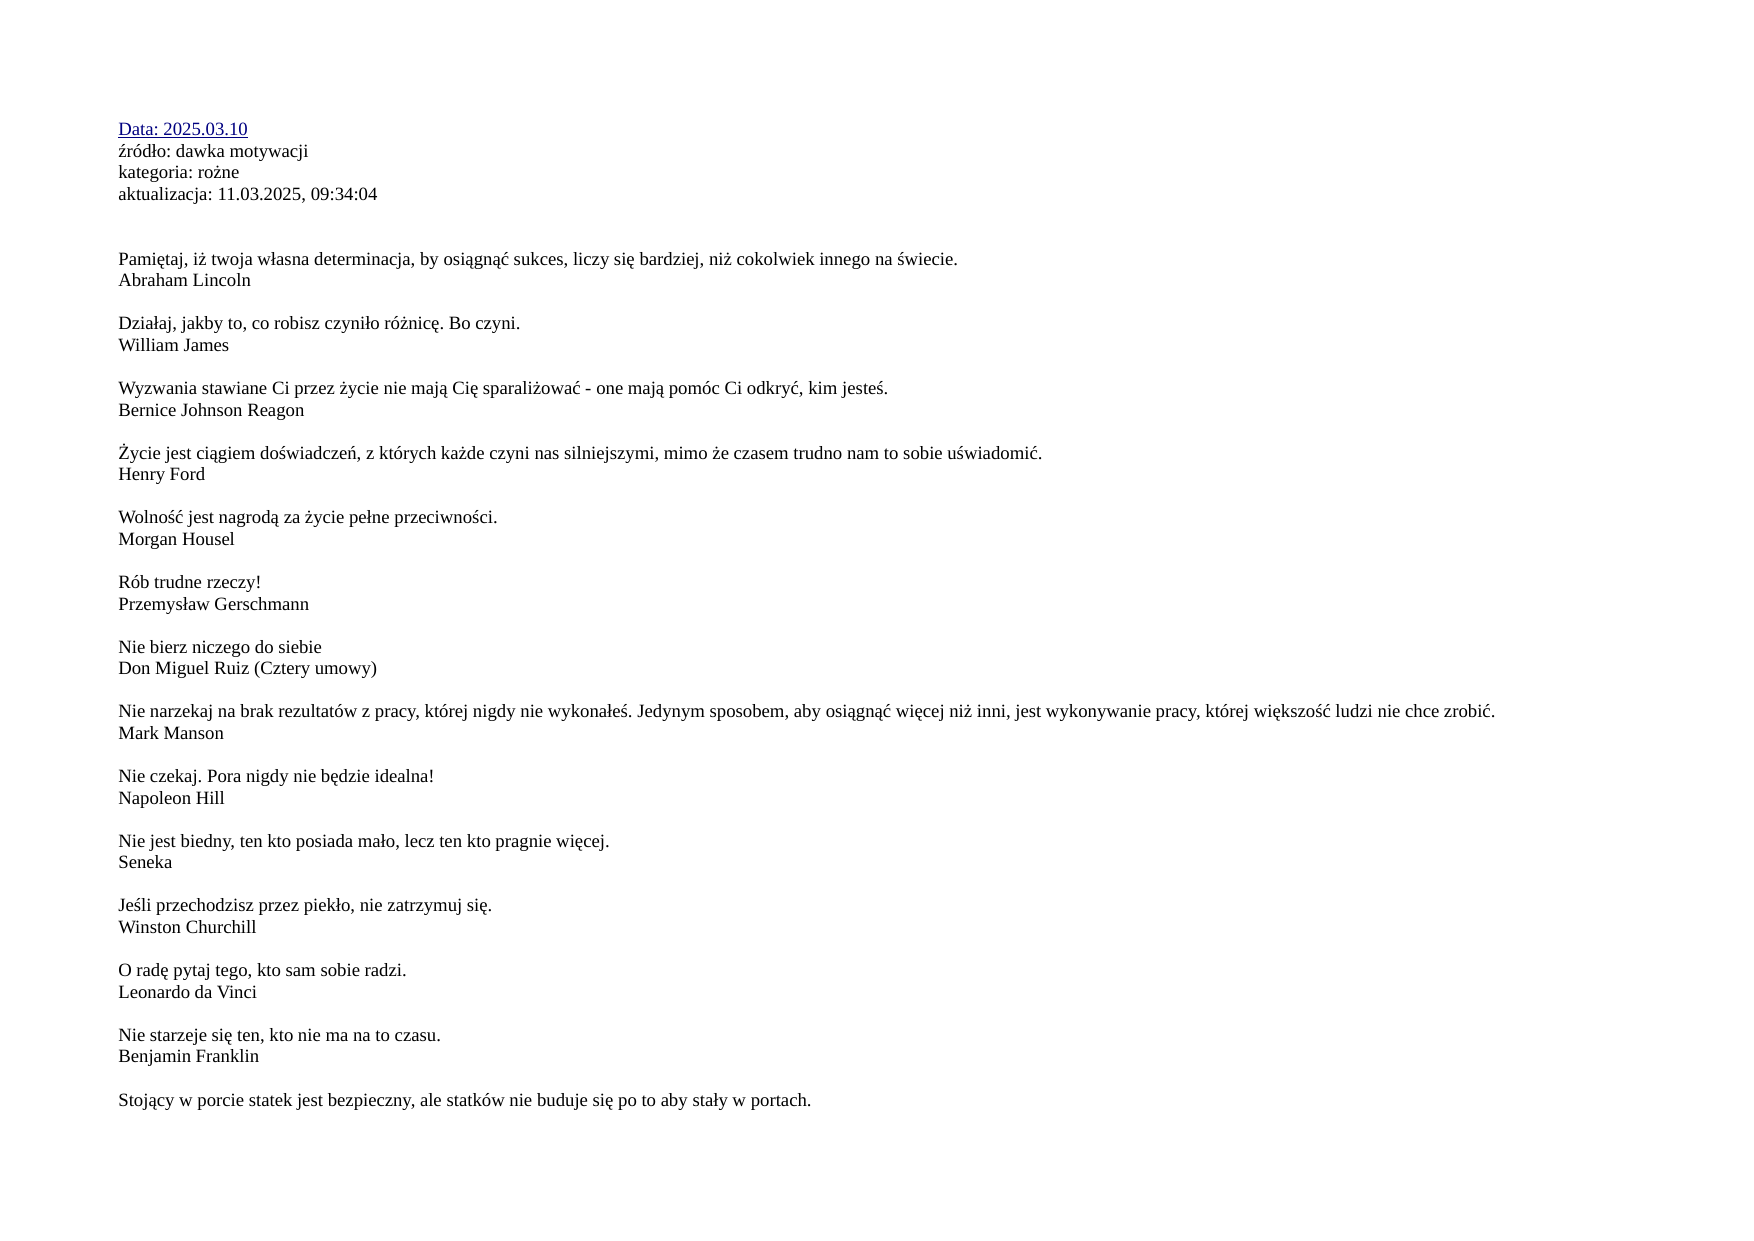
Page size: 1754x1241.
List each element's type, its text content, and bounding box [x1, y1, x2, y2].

text źródło: dawka motywacji [118, 140, 1636, 161]
text Winston Churchill [118, 916, 1636, 937]
text Rób trudne rzeczy! [118, 571, 1636, 592]
text Pamiętaj, iż twoja własna determinacja, by osiągnąć sukces, liczy się bardziej, niż cokolwiek innego na świecie. [118, 247, 1636, 269]
text Nie bierz niczego do siebie [118, 636, 1636, 657]
text Bernice Johnson Reagon [118, 398, 1636, 420]
text Leonardo da Vinci [118, 981, 1636, 1002]
text William James [118, 334, 1636, 355]
text Jeśli przechodzisz przez piekło, nie zatrzymuj się. [118, 894, 1636, 916]
text Wyzwania stawiane Ci przez życie nie mają Cię sparaliżować - one mają pomóc Ci odkryć, kim jesteś. [118, 377, 1636, 398]
text Wolność jest nagrodą za życie pełne przeciwności. [118, 506, 1636, 528]
text Napoleon Hill [118, 787, 1636, 808]
text Morgan Housel [118, 528, 1636, 549]
text Mark Manson [118, 722, 1636, 743]
text Nie czekaj. Pora nigdy nie będzie idealna! [118, 765, 1636, 787]
text Działaj, jakby to, co robisz czyniło różnicę. Bo czyni. [118, 312, 1636, 334]
text Stojący w porcie statek jest bezpieczny, ale statków nie buduje się po to aby stały w portach. [118, 1088, 1636, 1110]
text Don Miguel Ruiz (Cztery umowy) [118, 657, 1636, 679]
text Seneka [118, 851, 1636, 873]
text Abraham Lincoln [118, 269, 1636, 291]
text Henry Ford [118, 463, 1636, 485]
text Data: 2025.03.10 [118, 118, 1636, 140]
text aktualizacja: 11.03.2025, 09:33:22 [118, 183, 1636, 204]
text kategoria: rożne [118, 161, 1636, 183]
text Benjamin Franklin [118, 1045, 1636, 1067]
text O radę pytaj tego, kto sam sobie radzi. [118, 959, 1636, 981]
text Przemysław Gerschmann [118, 592, 1636, 614]
text Nie starzeje się ten, kto nie ma na to czasu. [118, 1024, 1636, 1045]
text Nie jest biedny, ten kto posiada mało, lecz ten kto pragnie więcej. [118, 830, 1636, 851]
text Nie narzekaj na brak rezultatów z pracy, której nigdy nie wykonałeś. Jedynym sposobem, aby osiągnąć więcej niż inni, jest wykonywanie pracy, której większość ludzi nie chce zrobić. [118, 700, 1636, 722]
text Życie jest ciągiem doświadczeń, z których każde czyni nas silniejszymi, mimo że czasem trudno nam to sobie uświadomić. [118, 442, 1636, 463]
